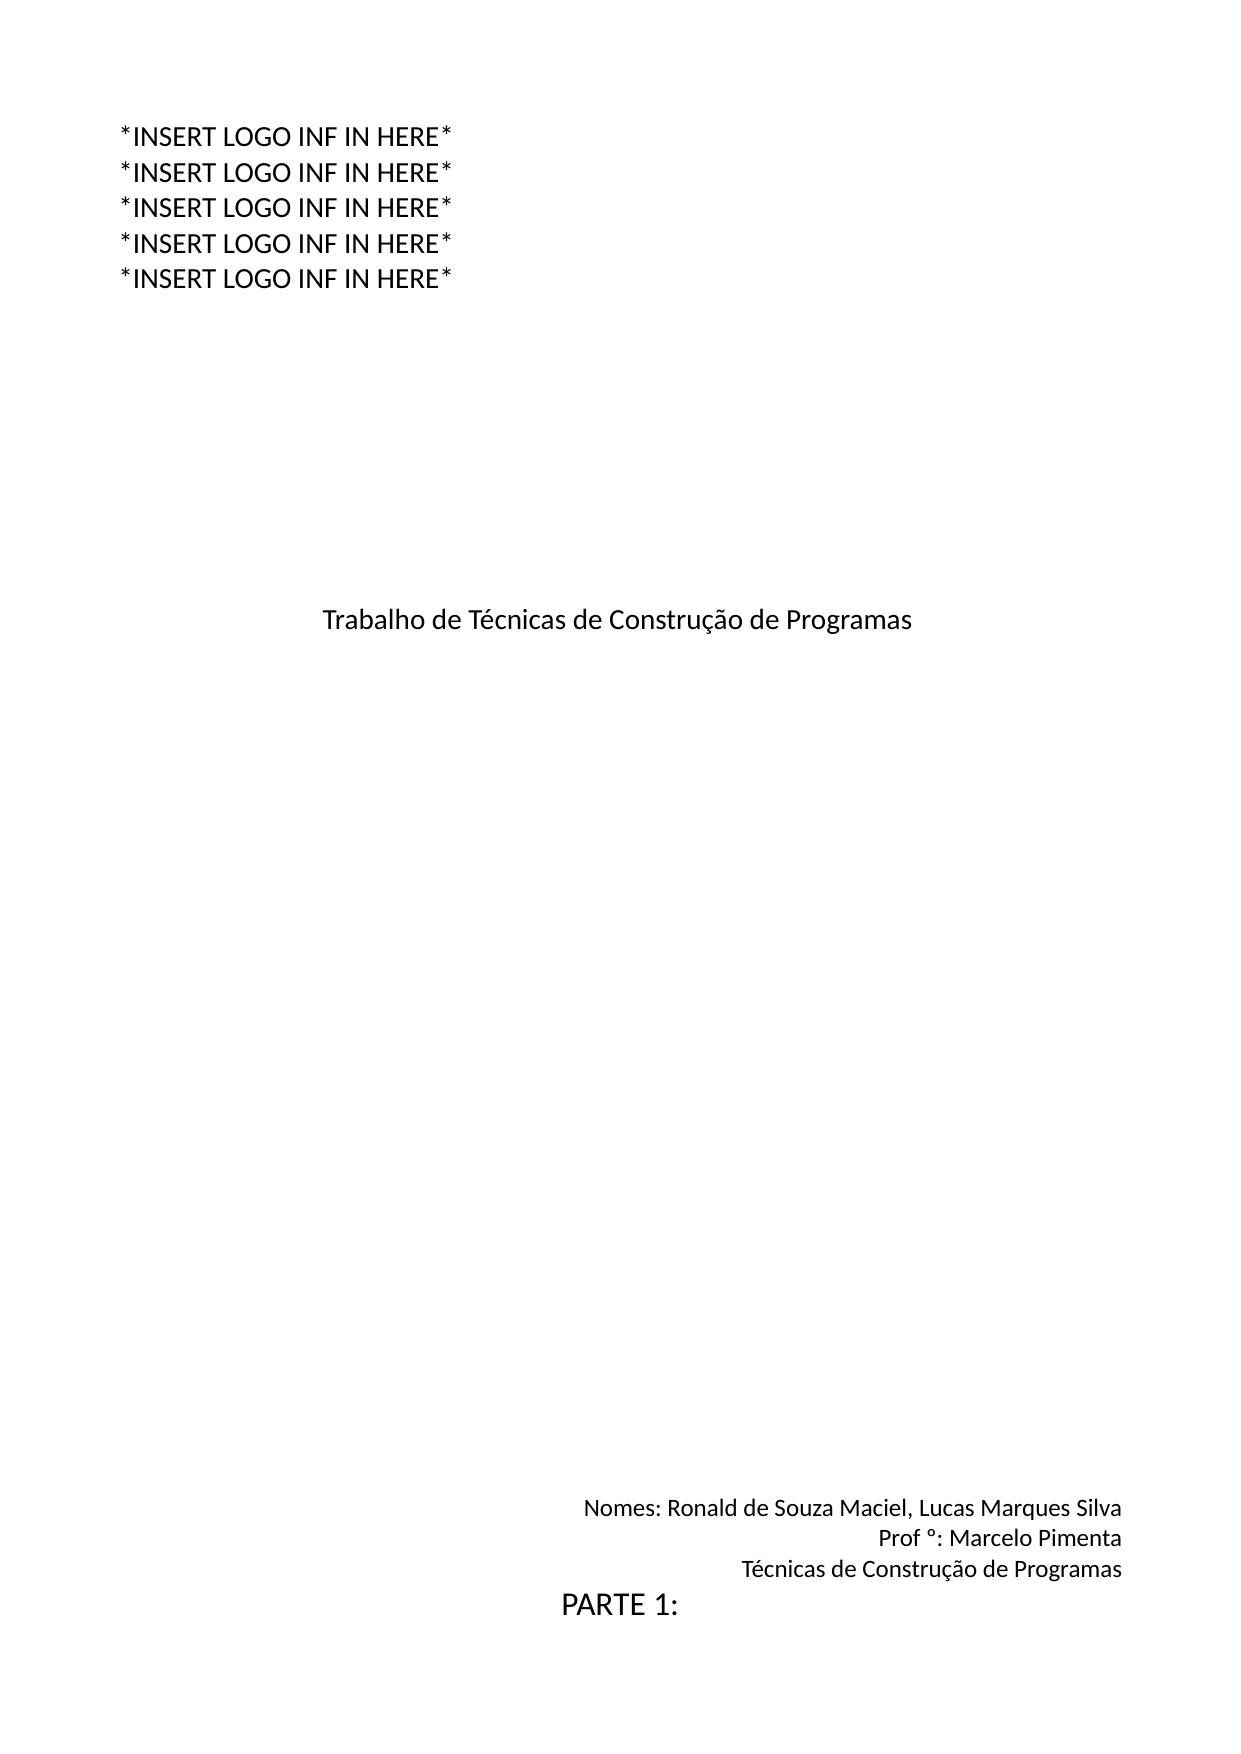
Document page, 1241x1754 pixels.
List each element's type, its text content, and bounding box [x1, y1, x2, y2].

text *INSERT LOGO INF IN HERE* *INSERT LOGO INF IN HERE* [118, 118, 1122, 189]
text Prof º: Marcelo Pimenta Técnicas de Construção de Programas [118, 1522, 1122, 1583]
text PARTE 1: [118, 1583, 1122, 1624]
text Trabalho de Técnicas de Construção de Programas [118, 601, 1122, 637]
text Nomes: Ronald de Souza Maciel, Lucas Marques Silva [118, 1492, 1122, 1522]
text *INSERT LOGO INF IN HERE* *INSERT LOGO INF IN HERE* *INSERT LOGO INF IN HERE* [118, 189, 1122, 296]
